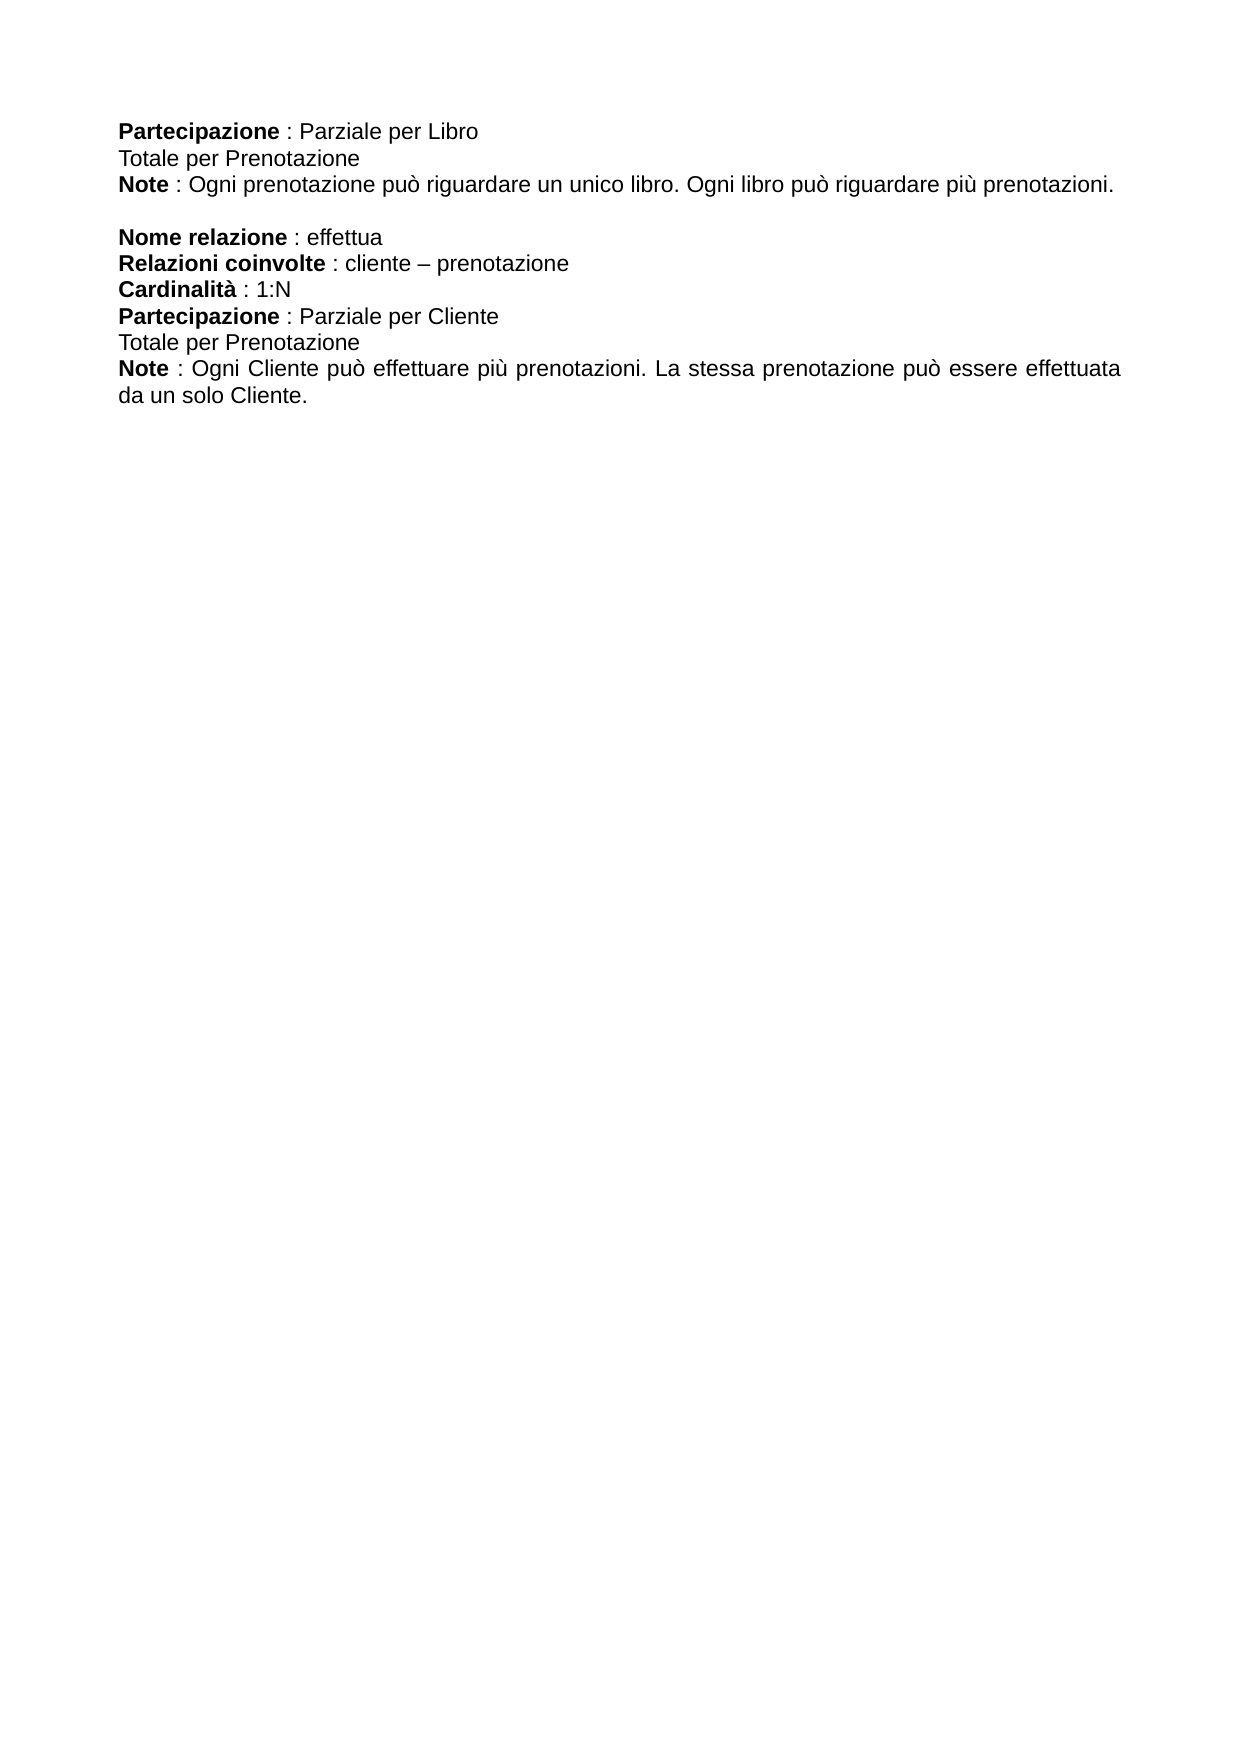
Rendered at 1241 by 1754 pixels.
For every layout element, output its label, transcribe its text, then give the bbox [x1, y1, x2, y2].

text Partecipazione : Parziale per Cliente [118, 303, 1122, 329]
text Relazioni coinvolte : cliente – prenotazione [118, 250, 1122, 276]
text Note : Ogni Cliente può effettuare più prenotazioni. La stessa prenotazione può essere effettuata da un solo Cliente. [118, 355, 1122, 408]
text Partecipazione : Parziale per Libro [118, 118, 1122, 144]
text Nome relazione : effettua [118, 223, 1122, 250]
text Note : Ogni prenotazione può riguardare un unico libro. Ogni libro può riguardare più prenotazioni. [118, 171, 1122, 197]
text Cardinalità : 1:N [118, 276, 1122, 303]
text Totale per Prenotazione [118, 144, 1122, 171]
text Totale per Prenotazione [118, 329, 1122, 355]
